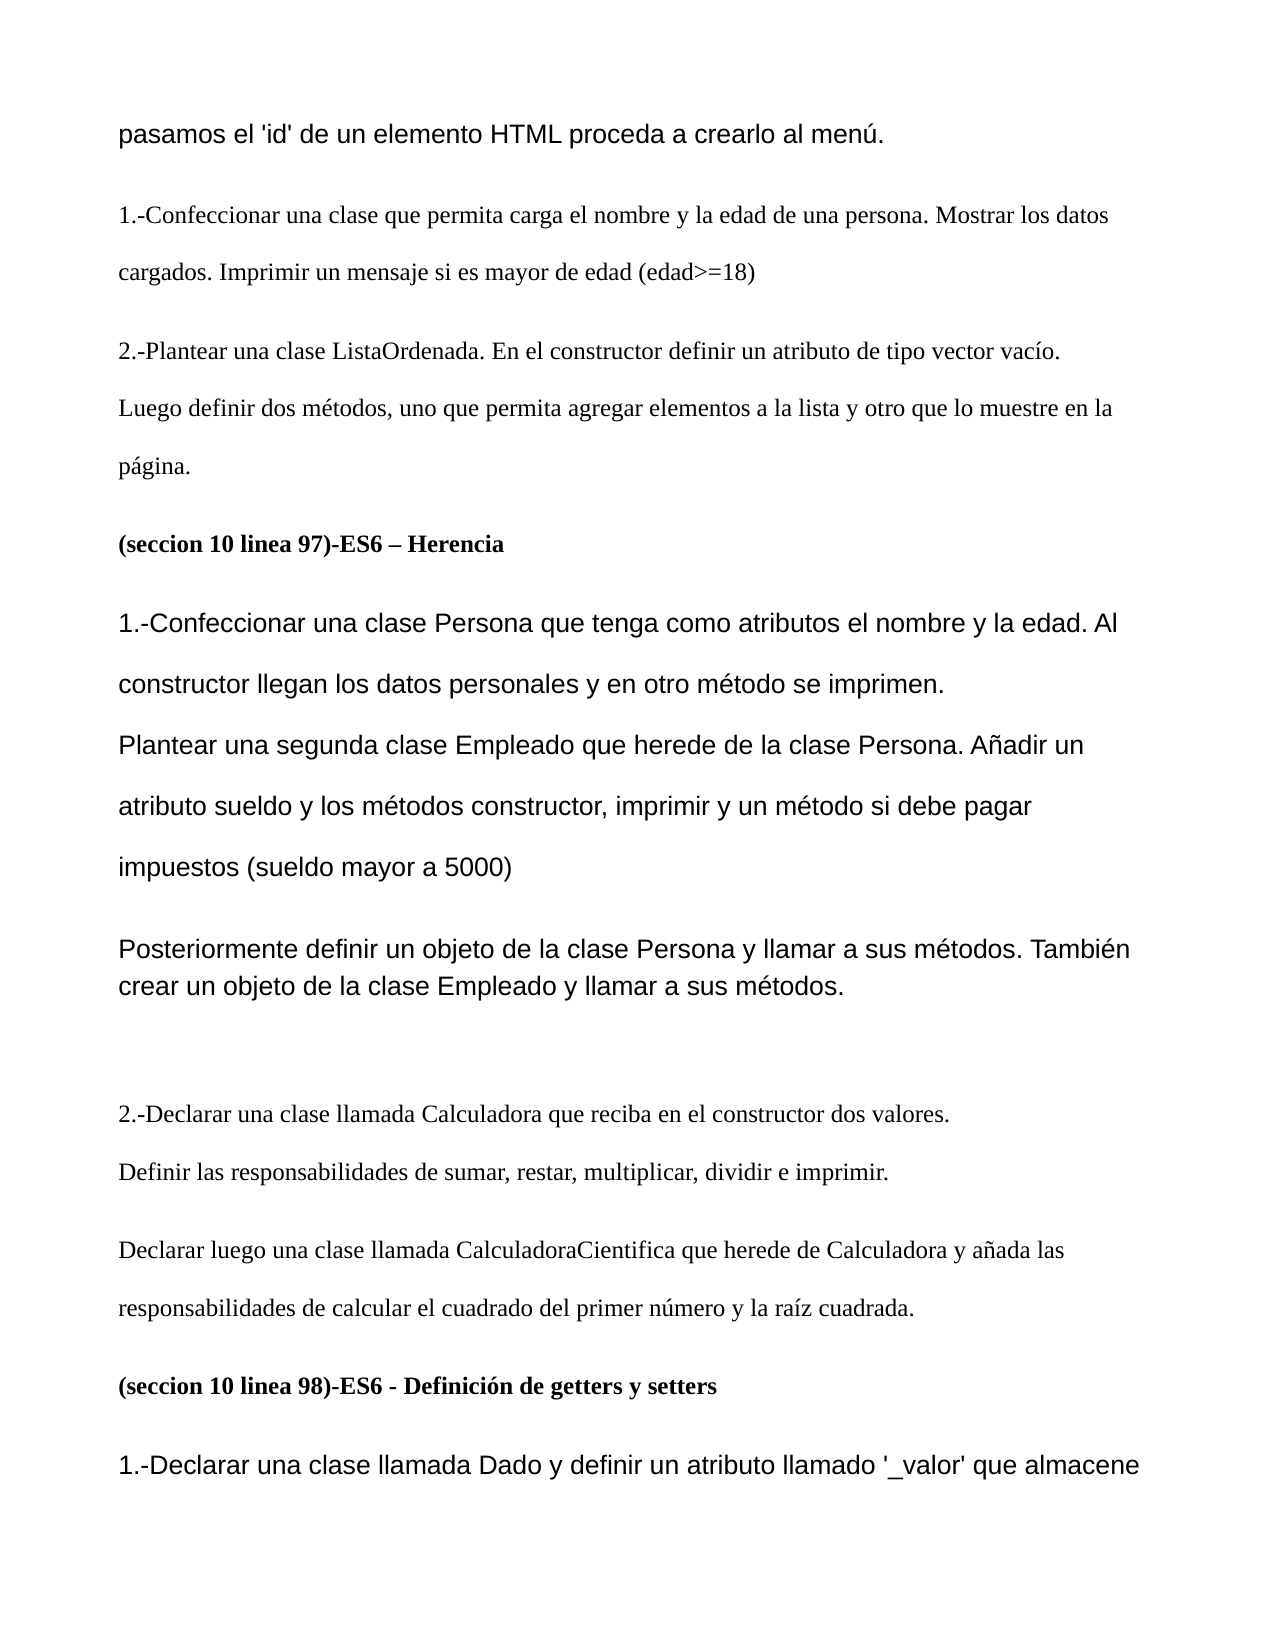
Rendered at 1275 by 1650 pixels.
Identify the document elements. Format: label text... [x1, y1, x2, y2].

text 2.-Plantear una clase ListaOrdenada. En el constructor definir un atributo de tipo vector vacío. Luego definir dos métodos, uno que permita agregar elementos a la lista y otro que lo muestre en la página. [118, 336, 1157, 479]
text 1.-Declarar una clase llamada Dado y definir un atributo llamado '_valor' que almacene [118, 1449, 1157, 1480]
text 1.-Confeccionar una clase Persona que tenga como atributos el nombre y la edad. Al constructor llegan los datos personales y en otro método se imprimen. Plantear una segunda clase Empleado que herede de la clase Persona. Añadir un atributo sueldo y los métodos constructor, imprimir y un método si debe pagar impuestos (sueldo mayor a 5000) [118, 607, 1157, 882]
text (seccion 10 linea 98)-ES6 - Definición de getters y setters [118, 1371, 1157, 1400]
text Declarar luego una clase llamada CalculadoraCientifica que herede de Calculadora y añada las responsabilidades de calcular el cuadrado del primer número y la raíz cuadrada. [118, 1235, 1157, 1322]
text Posteriormente definir un objeto de la clase Persona y llamar a sus métodos. También crear un objeto de la clase Empleado y llamar a sus métodos. [118, 933, 1157, 1001]
text (seccion 10 linea 97)-ES6 – Herencia [118, 529, 1157, 558]
text 1.-Confeccionar una clase que permita carga el nombre y la edad de una persona. Mostrar los datos cargados. Imprimir un mensaje si es mayor de edad (edad>=18) [118, 200, 1157, 286]
text 2.-Declarar una clase llamada Calculadora que reciba en el constructor dos valores. Definir las responsabilidades de sumar, restar, multiplicar, dividir e imprimir. [118, 1099, 1157, 1186]
text pasamos el 'id' de un elemento HTML proceda a crearlo al menú. [118, 118, 1157, 149]
